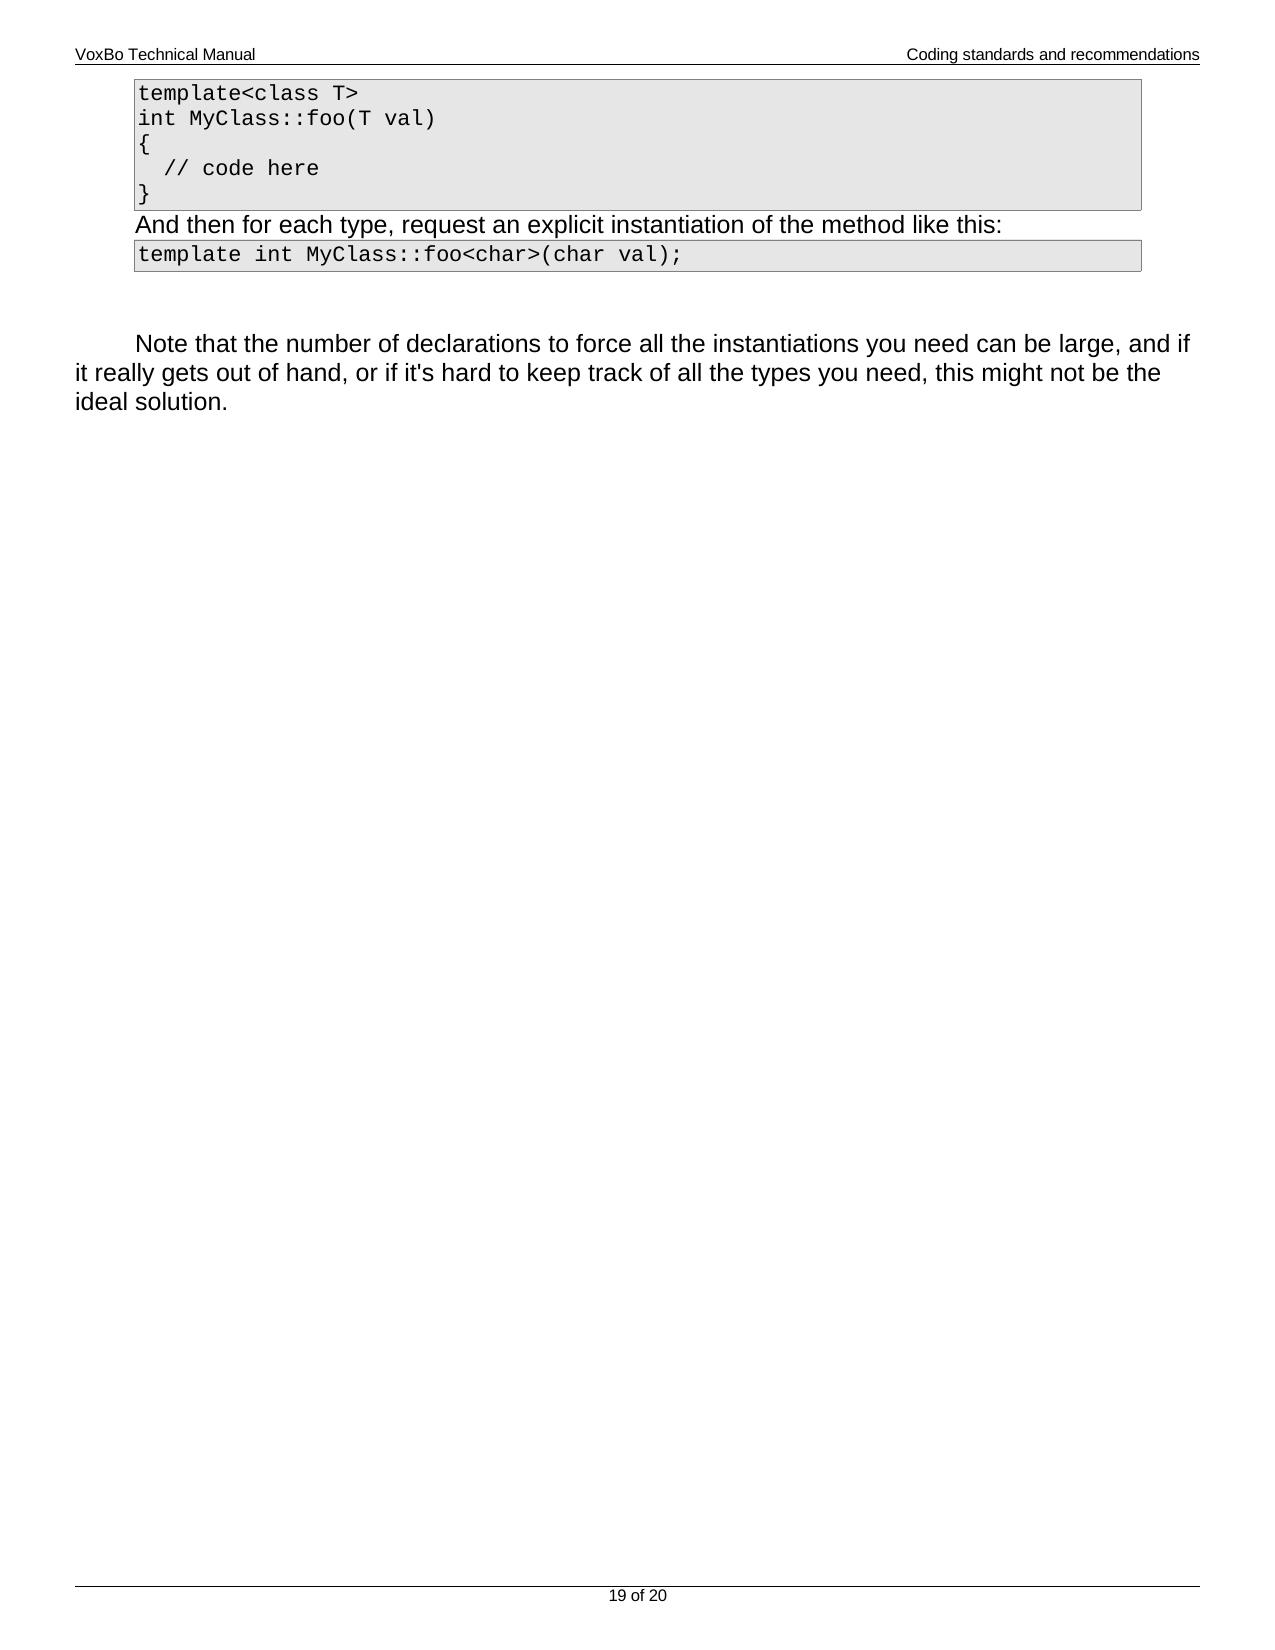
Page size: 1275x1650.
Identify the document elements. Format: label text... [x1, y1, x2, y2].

text Note that the number of declarations to force all the instantiations you need can be large, and if it really gets out of hand, or if it's hard to keep track of all the types you need, this might not be the ideal solution. [75, 329, 1200, 416]
text { [135, 129, 1141, 154]
text template<class T> [135, 80, 1141, 104]
text int MyClass::foo(T val) [135, 104, 1141, 129]
text } [135, 179, 1141, 210]
text // code here [135, 154, 1141, 179]
text template int MyClass::foo<char>(char val); [135, 241, 1141, 271]
text And then for each type, request an explicit instantiation of the method like this: [75, 210, 1200, 239]
